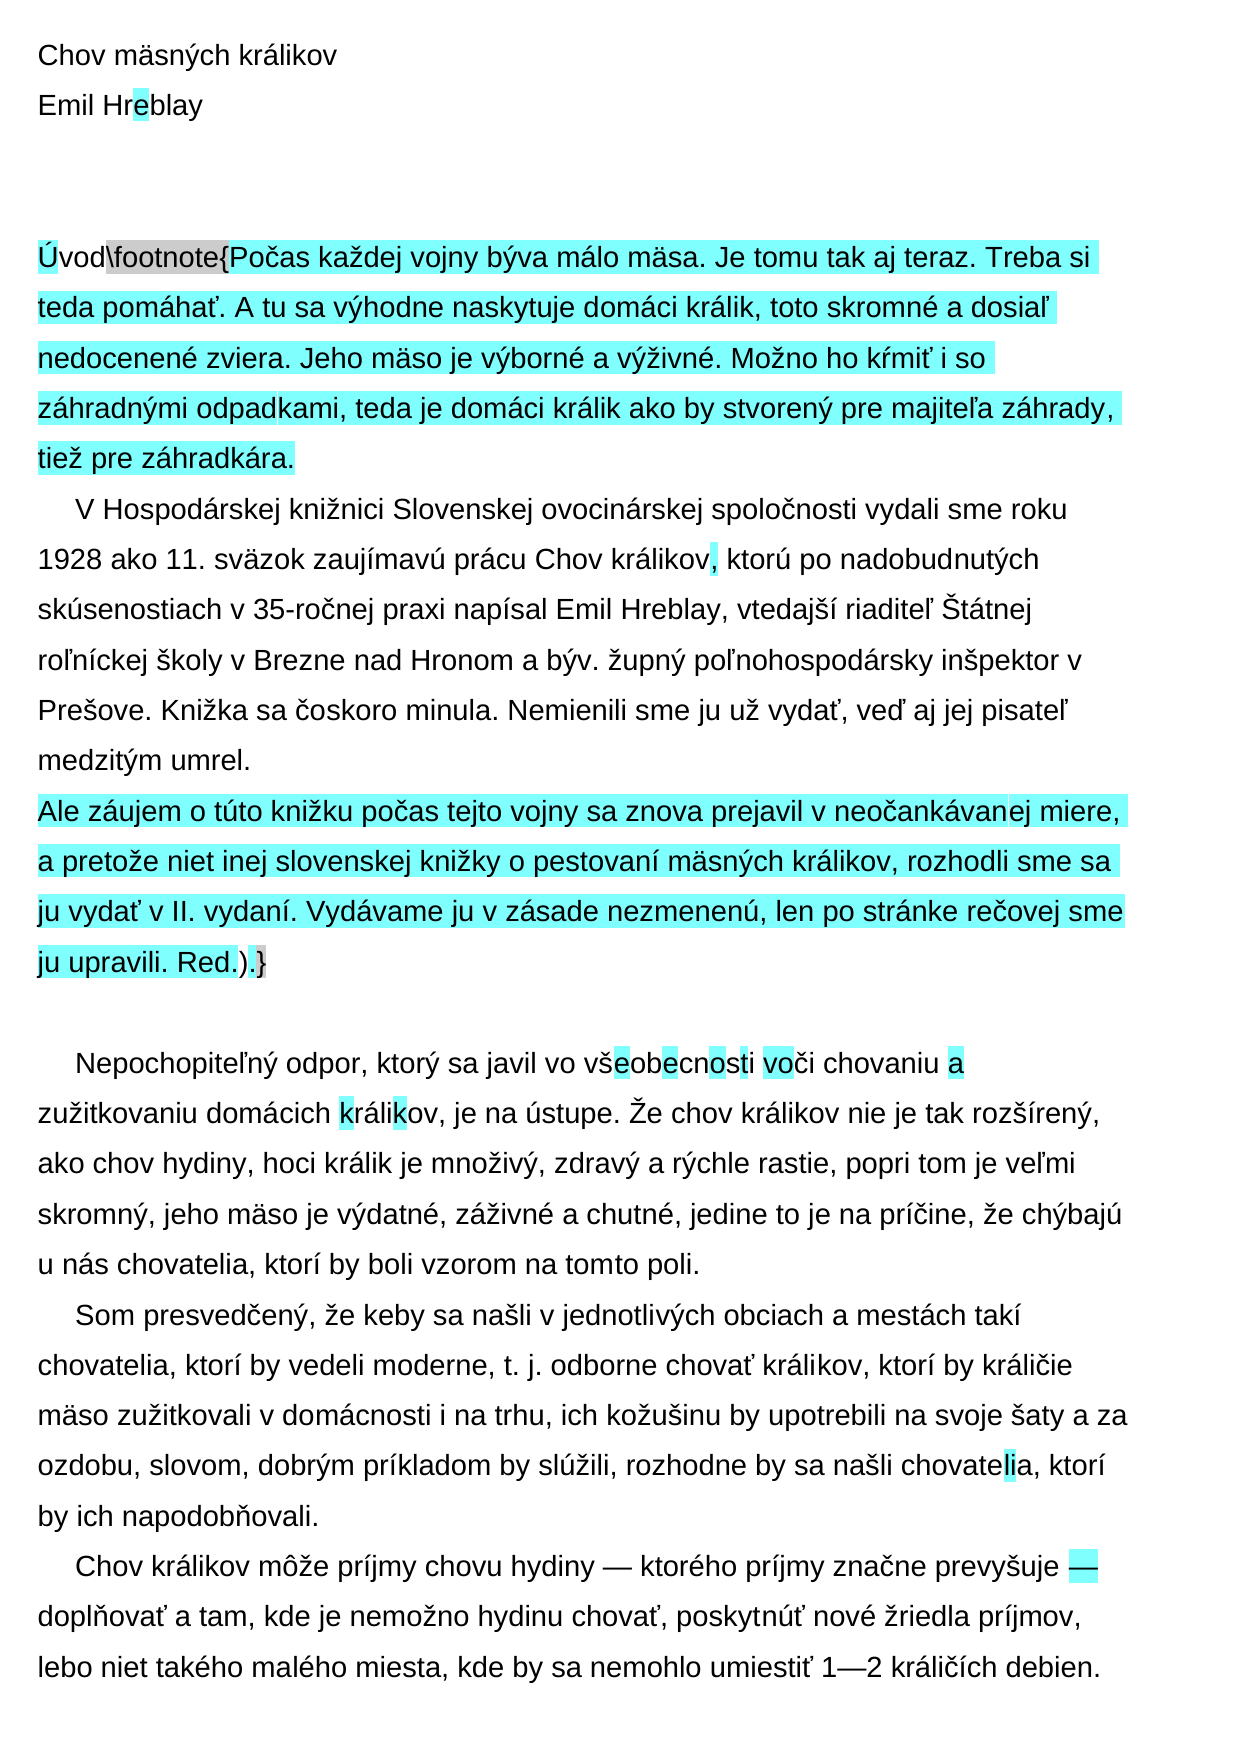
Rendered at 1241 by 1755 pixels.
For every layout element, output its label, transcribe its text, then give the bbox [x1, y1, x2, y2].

text Nepochopiteľný odpor, ktorý sa javil vo vše­obecnosti voči chovaniu a zužitkovaniu domá­cich králikov, je na ústupe. Že chov králikov nie je tak rozšírený, ako chov hydiny, hoci králik je množivý, zdravý a rýchle rastie, popri tom je veľmi skromný, jeho mäso je výdatné, záživné a chutné, jedine to je na príčine, že chýbajú u nás chovatelia, ktorí by boli vzorom na tom­to poli. [37, 1046, 1130, 1281]
text Som presvedčený, že keby sa našli v jednotli­vých obciach a mestách takí chovatelia, ktorí by vedeli moderne, t. j. odborne chovať králi­kov, ktorí by králičie mäso zužitkovali v do­mácnosti i na trhu, ich kožušinu by upotrebili na svoje šaty a za ozdobu, slovom, dobrým prí­kladom by slúžili, rozhodne by sa našli chovatelia, ktorí by ich napodobňovali. [37, 1297, 1130, 1532]
text Chov králikov môže príjmy chovu hydiny — ktorého príjmy značne prevyšuje — doplňovať a tam, kde je nemožno hydinu chovať, poskyt­núť nové žriedla príjmov, lebo niet takého ma­lého miesta, kde by sa nemohlo umiestiť 1—2 králičích debien. [37, 1549, 1130, 1683]
subtitle Chov mäsných králikov [37, 37, 1130, 71]
subtitle Ale záujem o túto knižku počas tejto vojny sa znova prejavil v neočankávanej miere, a pretože niet inej slovenskej knižky o pestovaní mäsných králikov, rozhodli sme sa ju vydať v II. vydaní. Vydávame ju v zásade nezmenenú, len po stránke rečovej sme ju upravili. Red.).} [37, 794, 1130, 978]
text Emil Hreblay [37, 88, 1130, 121]
subtitle Úvod\footnote{Počas každej vojny býva málo mäsa. Je tomu tak aj teraz. Treba si teda pomáhať. A tu sa vý­hodne naskytuje domáci králik, toto skromné a dosiaľ nedocenené zviera. Jeho mäso je výborné a výživné. Možno ho kŕmiť i so záhradnými odpad­kami, teda je domáci králik ako by stvorený pre majiteľa záhrady, tiež pre záhradkára. [37, 240, 1130, 475]
text V Hospodárskej knižnici Slovenskej ovocinárskej spoločnosti vydali sme roku 1928 ako 11. sväzok zaujímavú prácu Chov králikov, ktorú po nadobud­nutých skúsenostiach v 35-ročnej praxi napísal Emil Hreblay, vtedajší riaditeľ Štátnej roľníckej školy v Brezne nad Hronom a býv. župný poľ­nohospodársky inšpektor v Prešove. Knižka sa čo­skoro minula. Nemienili sme ju už vydať, veď aj jej pisateľ medzitým umrel. [37, 492, 1130, 777]
